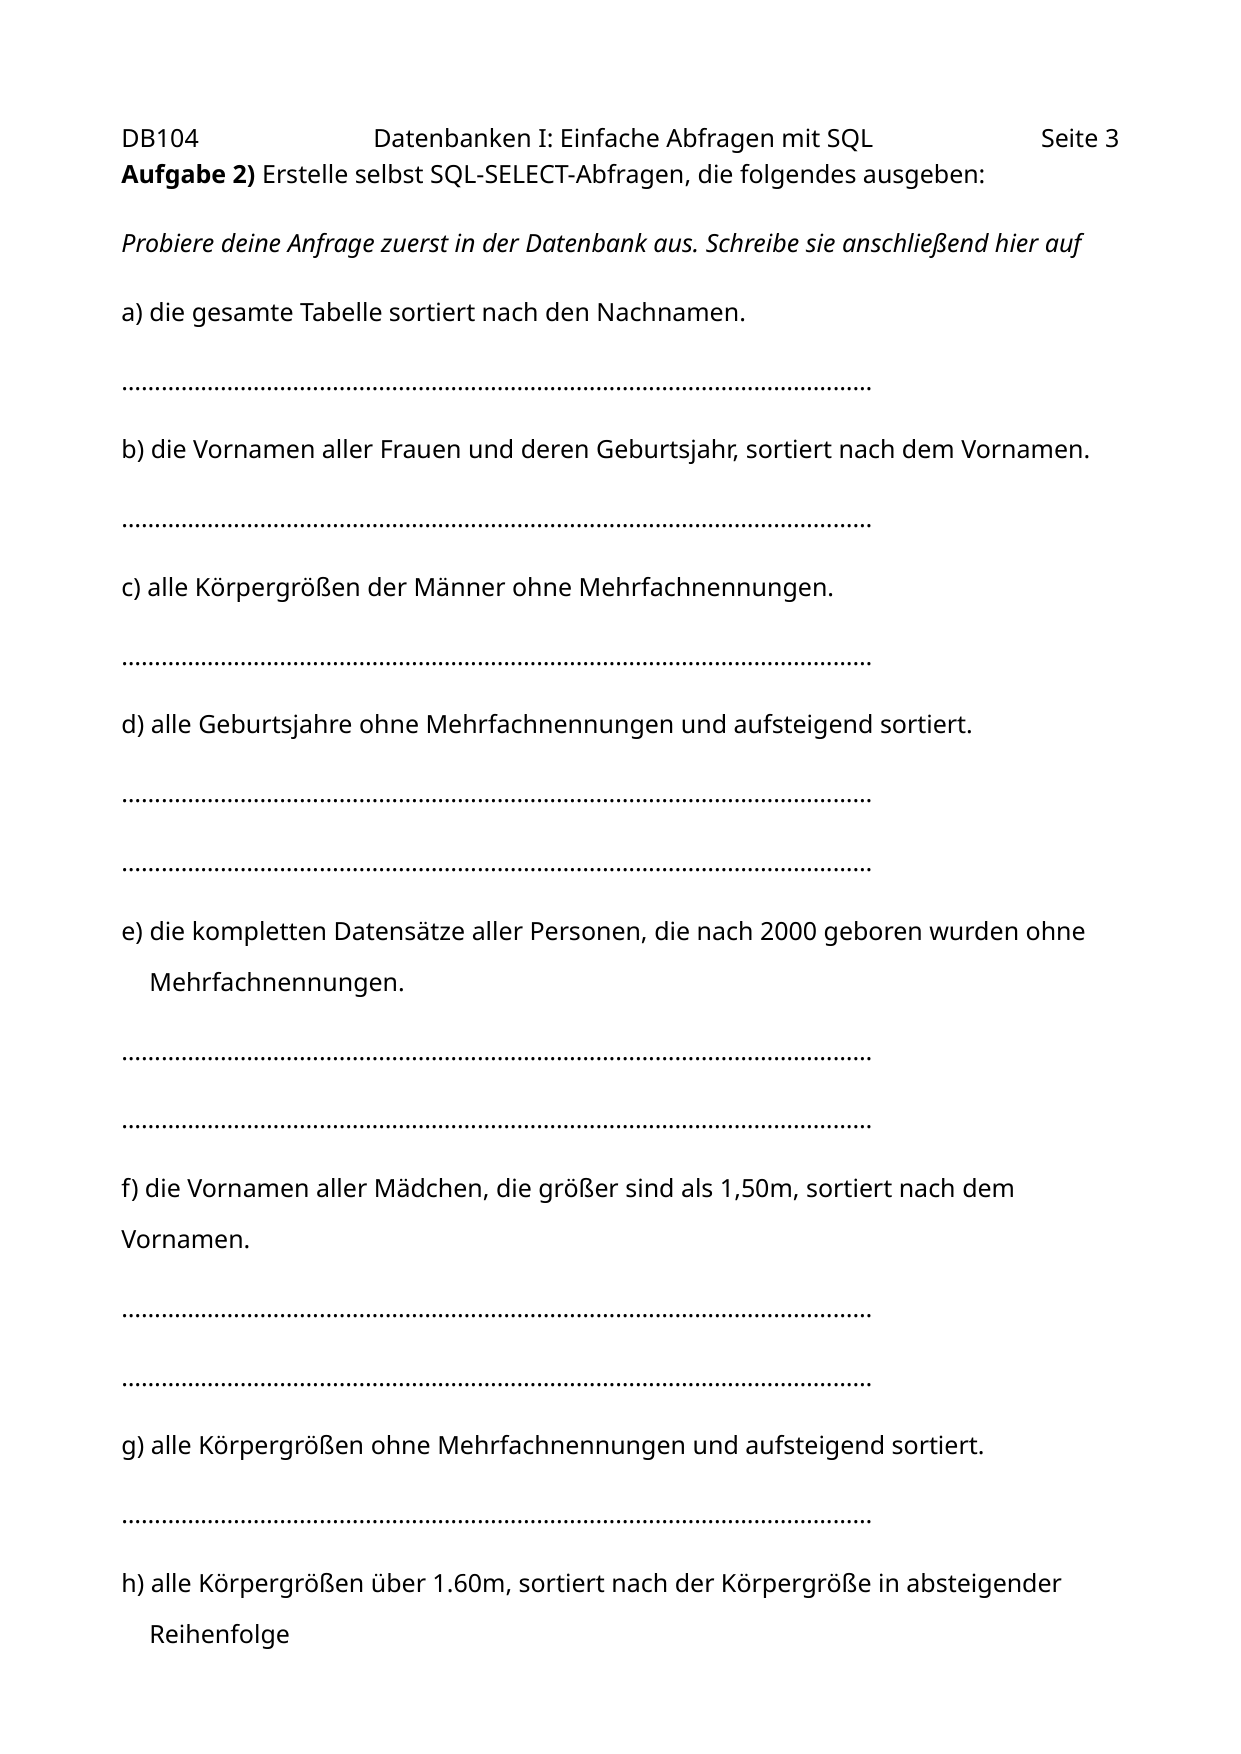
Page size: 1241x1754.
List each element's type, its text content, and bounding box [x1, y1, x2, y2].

text g) alle Körpergrößen ohne Mehrfachnennungen und aufsteigend sortiert. [121, 1428, 1119, 1462]
text …………………………………………………………………………………………………… [121, 1033, 1119, 1067]
text …………………………………………………………………………………………………… [121, 638, 1119, 672]
text …………………………………………………………………………………………………… [121, 1497, 1119, 1531]
text b) die Vornamen aller Frauen und deren Geburtsjahr, sortiert nach dem Vornamen. [121, 432, 1119, 466]
text Probiere deine Anfrage zuerst in der Datenbank aus. Schreibe sie anschließend hier auf [121, 226, 1119, 260]
text d) alle Geburtsjahre ohne Mehrfachnennungen und aufsteigend sortiert. [121, 707, 1119, 741]
text a) die gesamte Tabelle sortiert nach den Nachnamen. [121, 295, 1119, 329]
text Aufgabe 2) Erstelle selbst SQL-SELECT-Abfragen, die folgendes ausgeben: [121, 157, 1119, 191]
text …………………………………………………………………………………………………… [121, 363, 1119, 397]
text f) die Vornamen aller Mädchen, die größer sind als 1,50m, sortiert nach dem Vornamen. [121, 1171, 1119, 1256]
text …………………………………………………………………………………………………… [121, 1291, 1119, 1324]
text …………………………………………………………………………………………………… [121, 1102, 1119, 1136]
text …………………………………………………………………………………………………… [121, 501, 1119, 535]
text e) die kompletten Datensätze aller Personen, die nach 2000 geboren wurden ohne Mehrfachnennungen. [121, 913, 1119, 998]
text c) alle Körpergrößen der Männer ohne Mehrfachnennungen. [121, 570, 1119, 604]
text …………………………………………………………………………………………………… [121, 1359, 1119, 1393]
text …………………………………………………………………………………………………… [121, 845, 1119, 879]
text …………………………………………………………………………………………………… [121, 776, 1119, 810]
text h) alle Körpergrößen über 1.60m, sortiert nach der Körpergröße in absteigender Reihenfolge [121, 1566, 1119, 1651]
